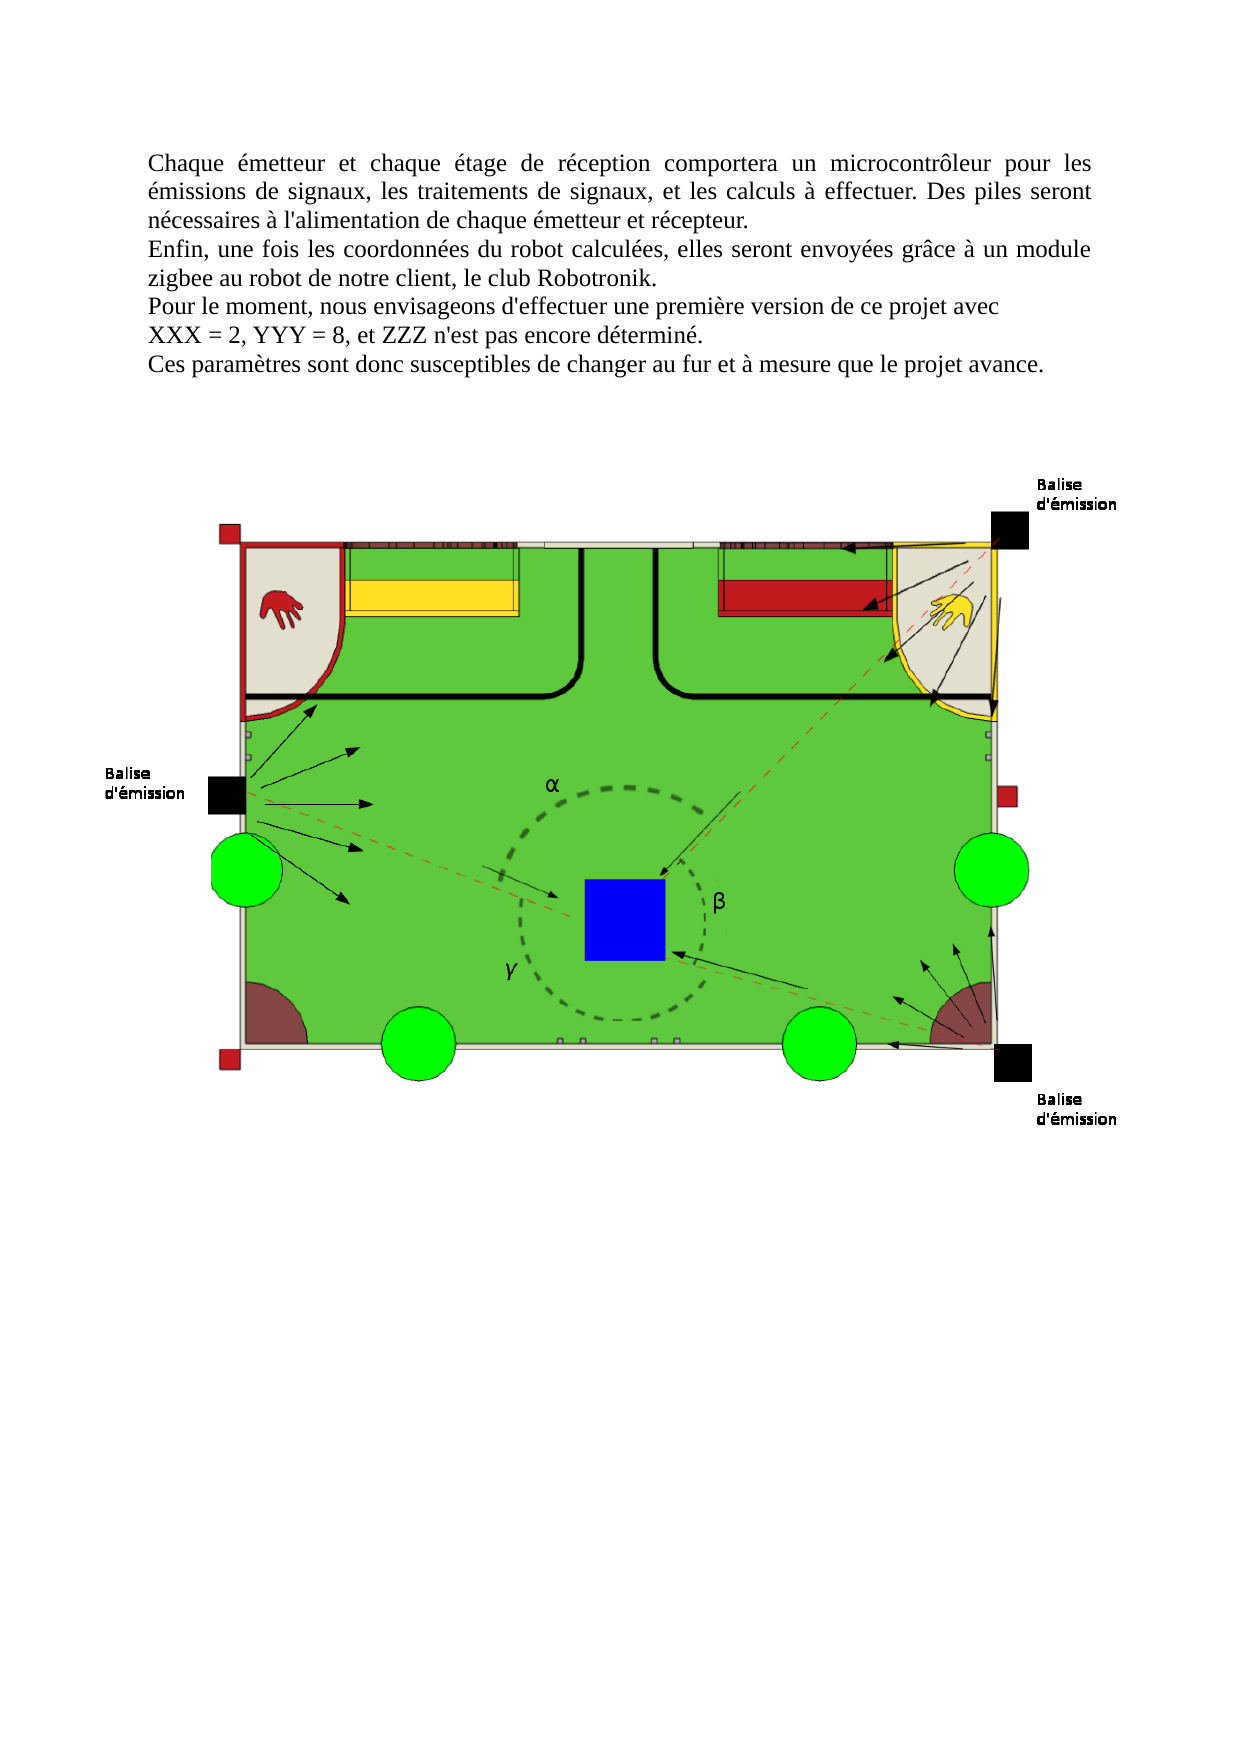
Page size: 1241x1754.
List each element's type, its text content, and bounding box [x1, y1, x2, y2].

picture [90, 406, 1150, 1201]
text Chaque émetteur et chaque étage de réception comportera un microcontrôleur pour les émissions de signaux, les traitements de signaux, et les calculs à effectuer. Des piles seront nécessaires à l'alimentation de chaque émetteur et récepteur. [148, 148, 1093, 234]
text Ces paramètres sont donc susceptibles de changer au fur et à mesure que le projet avance. [148, 349, 1093, 378]
text XXX = 2, YYY = 8, et ZZZ n'est pas encore déterminé. [148, 320, 1093, 349]
text Pour le moment, nous envisageons d'effectuer une première version de ce projet avec [148, 291, 1093, 320]
text Enfin, une fois les coordonnées du robot calculées, elles seront envoyées grâce à un module zigbee au robot de notre client, le club Robotronik. [148, 234, 1093, 291]
